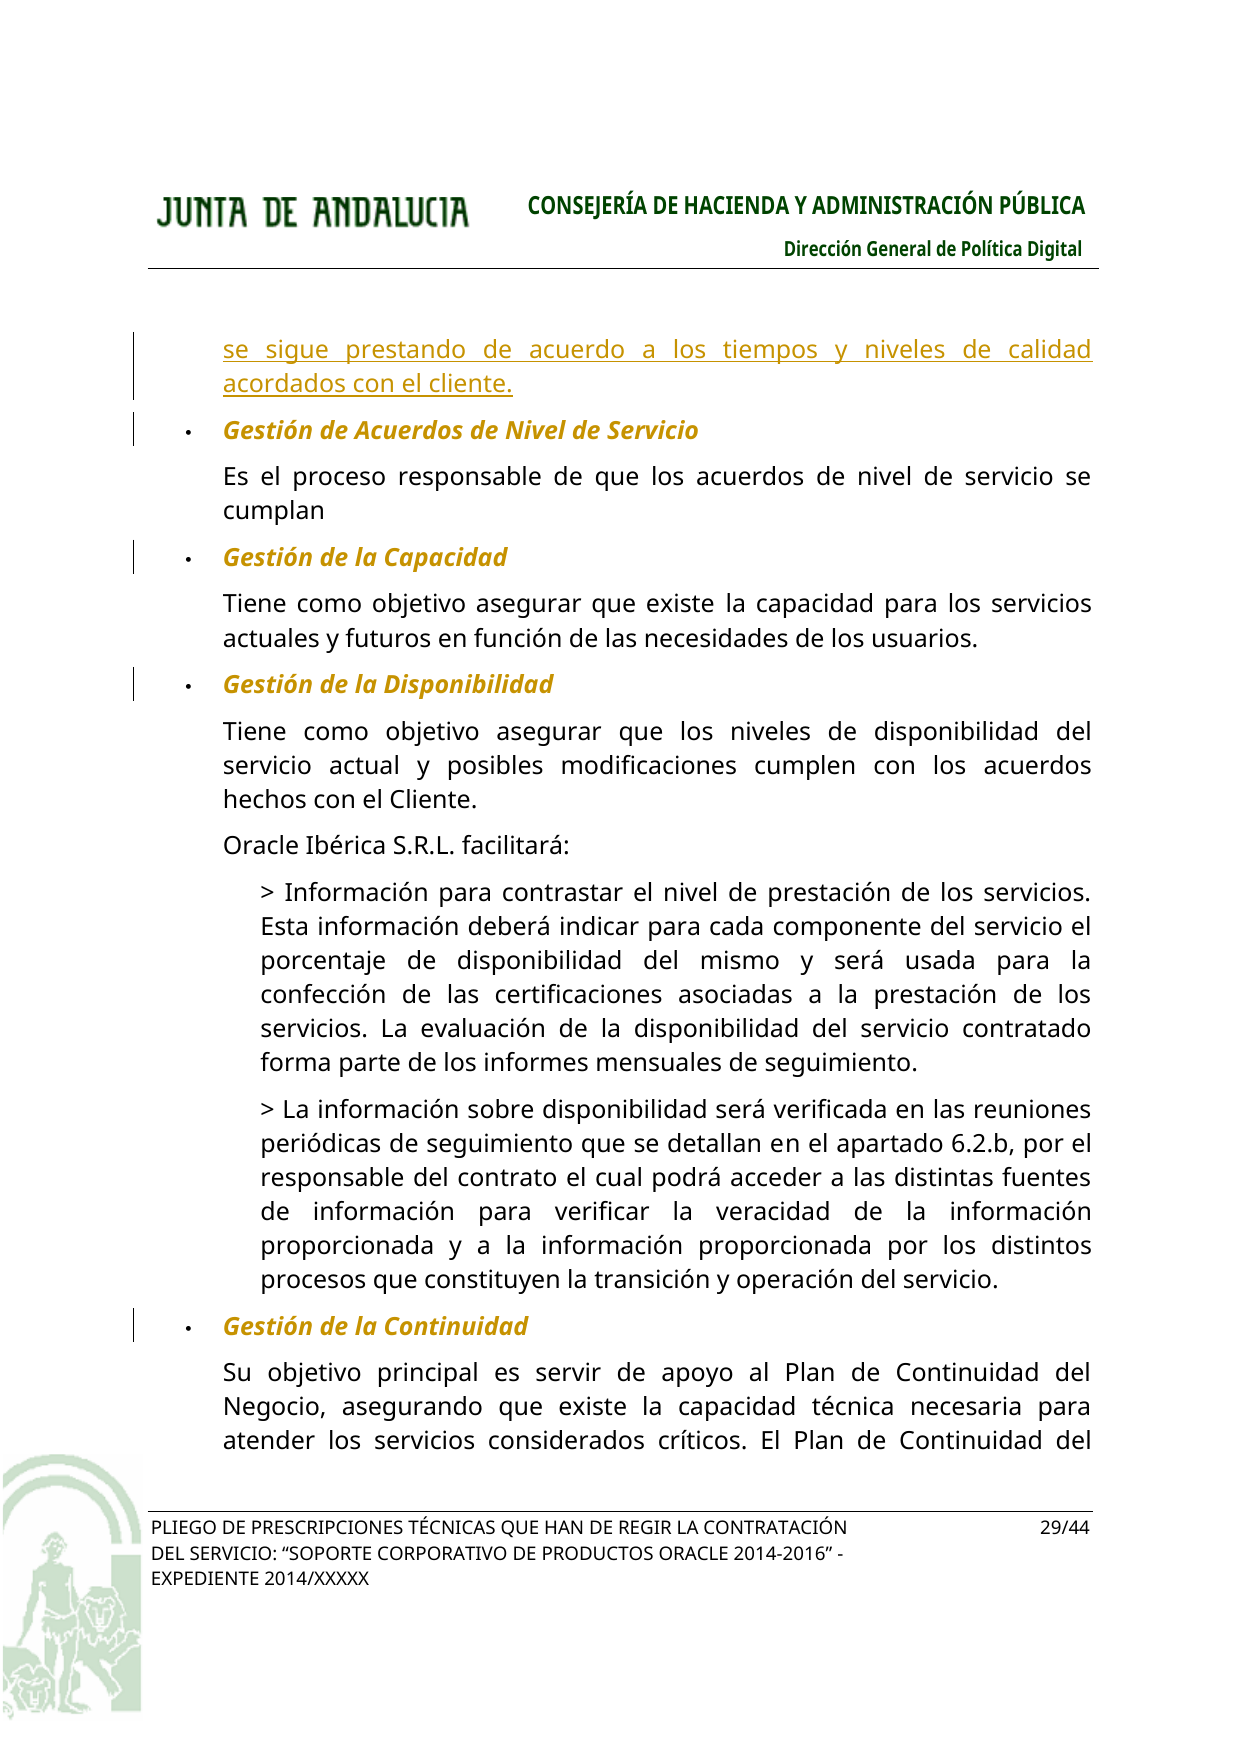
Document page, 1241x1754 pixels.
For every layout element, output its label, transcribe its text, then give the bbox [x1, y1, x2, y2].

list > Información para contrastar el nivel de prestación de los servicios. Esta información deberá indicar para cada componente del servicio el porcentaje de disponibilidad del mismo y será usada para la confección de las certificaciones asociadas a la prestación de los servicios. La evaluación de la disponibilidad del servicio contratado forma parte de los informes mensuales de seguimiento. [223, 874, 1093, 1079]
list Gestión de la Capacidad [185, 539, 1093, 574]
picture [156, 197, 471, 229]
list Gestión de la Continuidad [185, 1308, 1093, 1342]
picture [2, 1454, 144, 1722]
list Oracle Ibérica S.R.L. facilitará: [185, 828, 1093, 862]
list Gestión de Acuerdos de Nivel de Servicio [185, 412, 1093, 446]
list Tiene como objetivo asegurar que los niveles de disponibilidad del servicio actual y posibles modificaciones cumplen con los acuerdos hechos con el Cliente. [185, 713, 1093, 816]
list Su objetivo principal es servir de apoyo al Plan de Continuidad del Negocio, asegurando que existe la capacidad técnica necesaria para atender los servicios considerados críticos. El Plan de Continuidad del [185, 1355, 1093, 1457]
list Es el proceso responsable de que los acuerdos de nivel de servicio se cumplan [185, 459, 1093, 527]
list > La información sobre disponibilidad será verificada en las reuniones periódicas de seguimiento que se detallan en el apartado 6.2.b, por el responsable del contrato el cual podrá acceder a las distintas fuentes de información para verificar la veracidad de la información proporcionada y a la información proporcionada por los distintos procesos que constituyen la transición y operación del servicio. [223, 1091, 1093, 1296]
list Gestión de la Disponibilidad [185, 667, 1093, 701]
list Tiene como objetivo asegurar que existe la capacidad para los servicios actuales y futuros en función de las necesidades de los usuarios. [185, 586, 1093, 654]
list se sigue prestando de acuerdo a los tiempos y niveles de calidad acordados con el cliente. [185, 332, 1093, 400]
